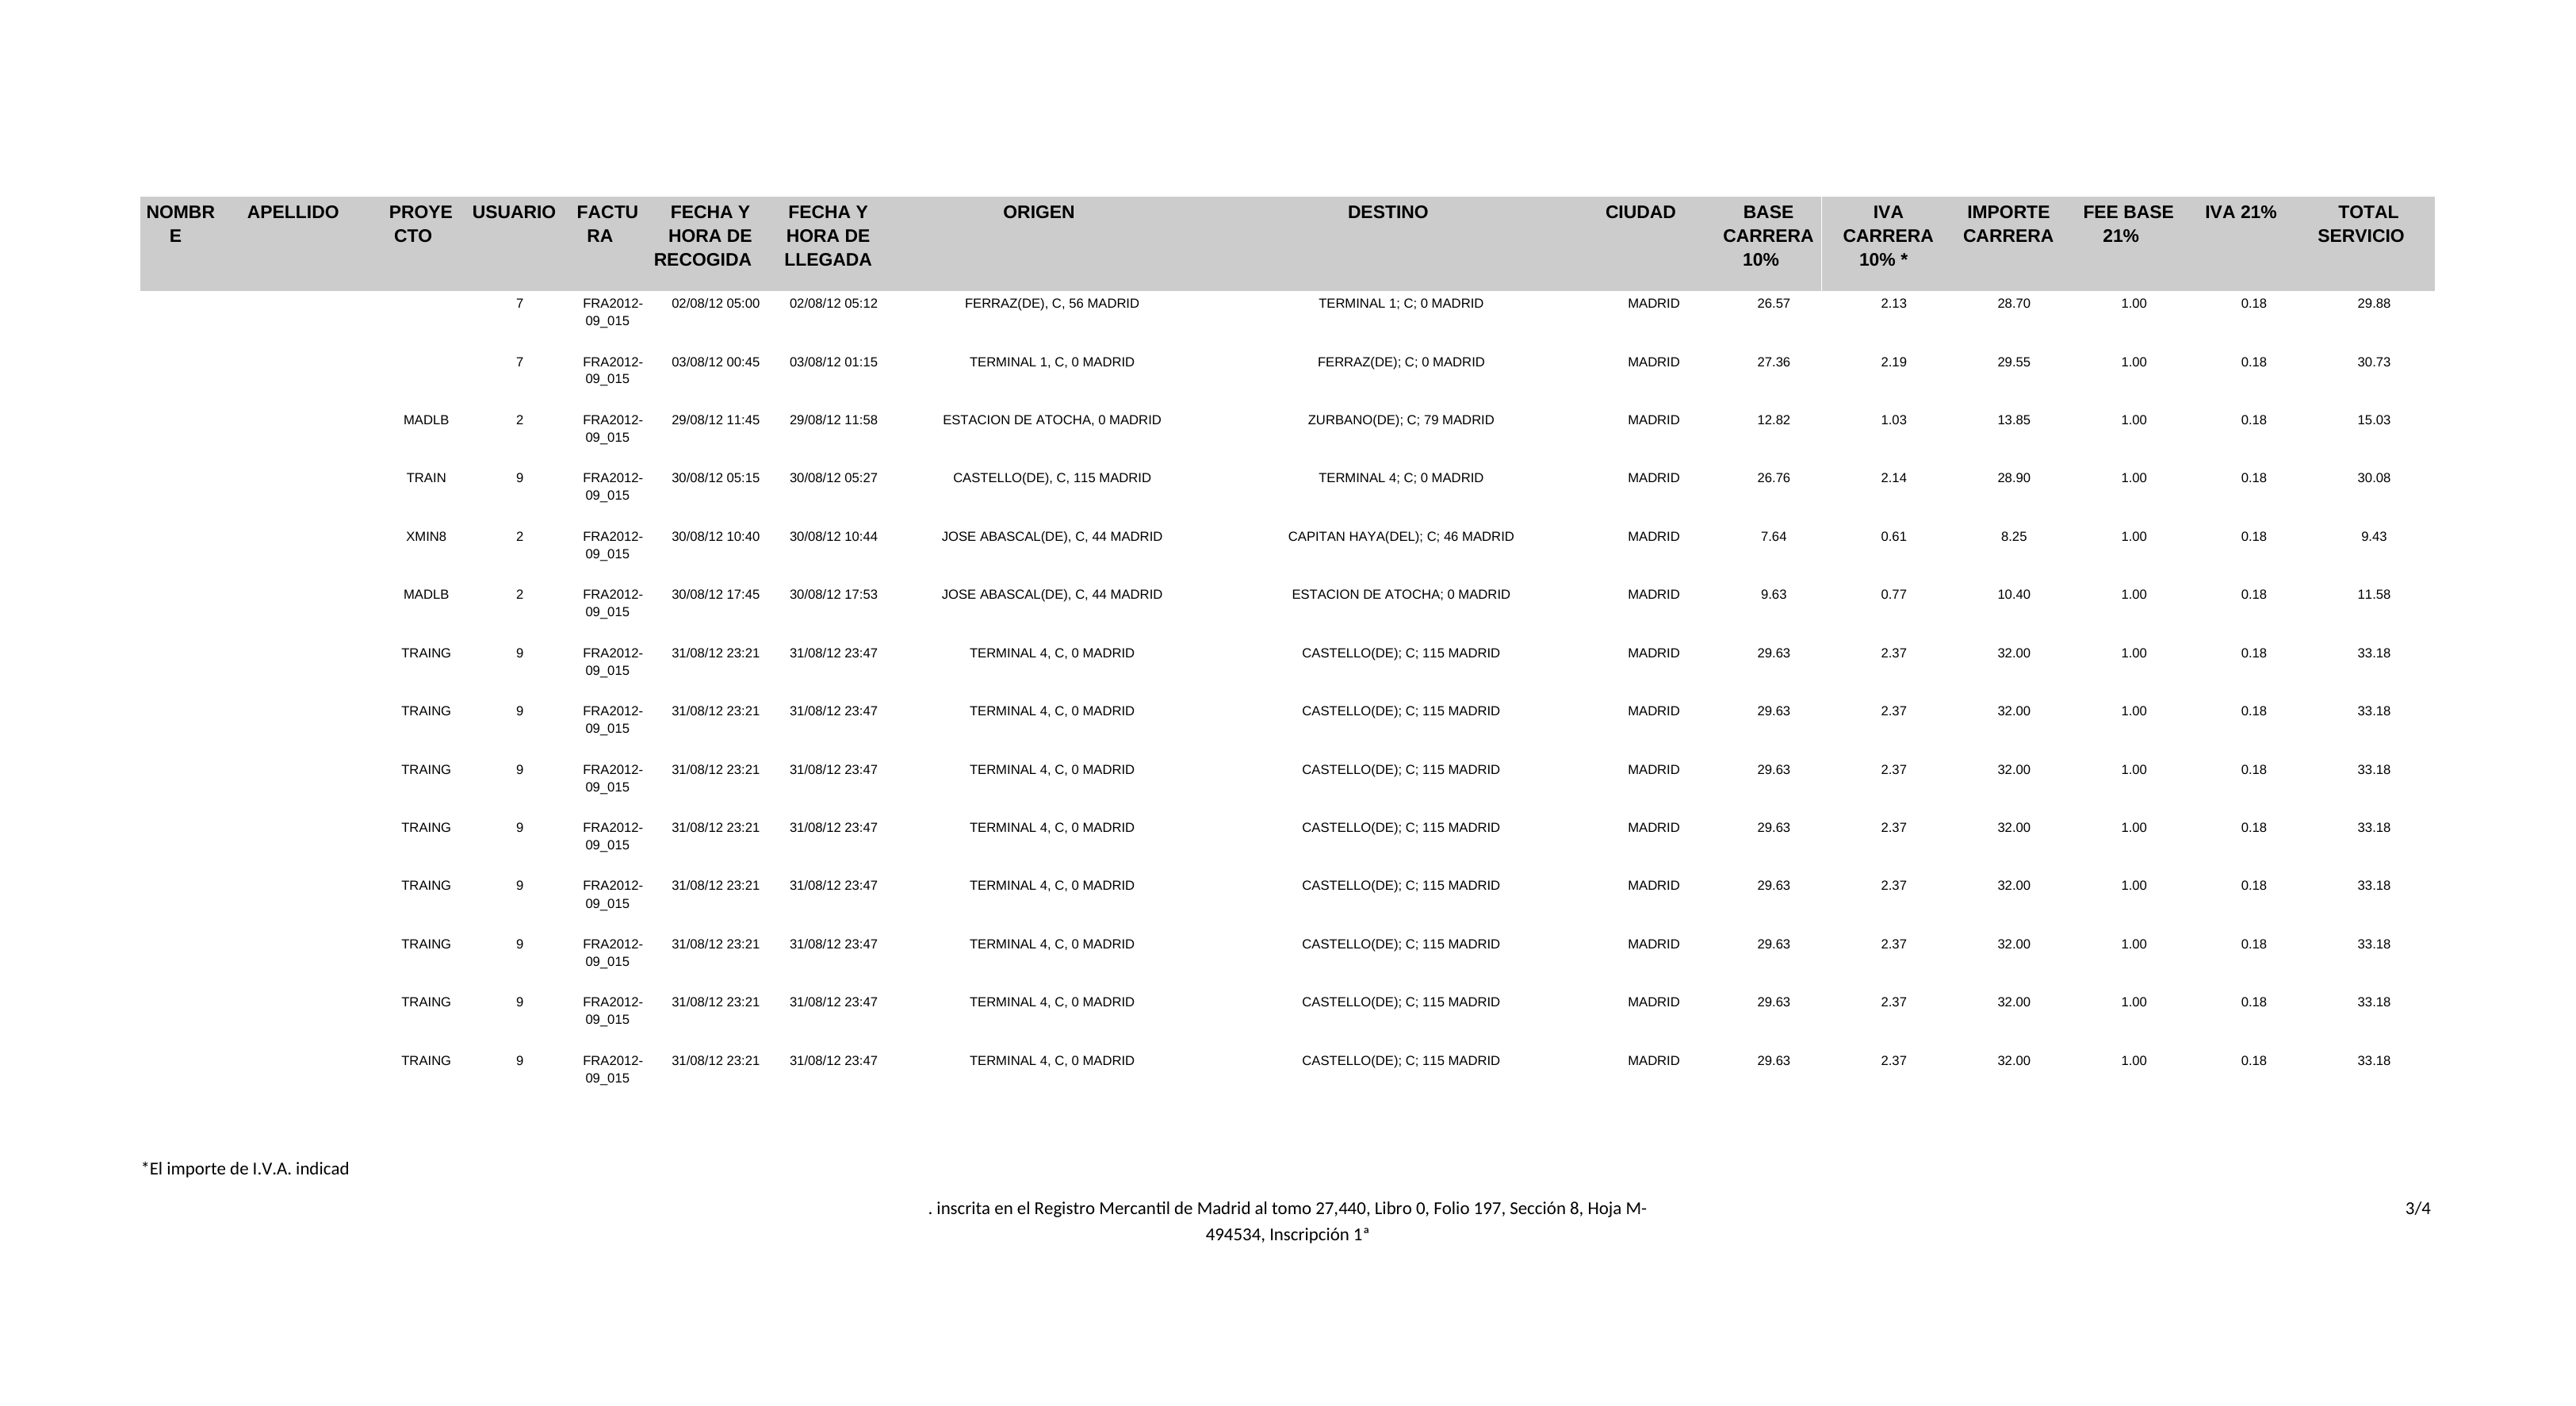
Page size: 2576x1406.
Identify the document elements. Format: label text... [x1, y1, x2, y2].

table_cell MADRID [1582, 815, 1715, 874]
table_cell CASTELLO(DE); C; 115 MADRID [1210, 641, 1582, 699]
table_cell 32.00 [1955, 699, 2061, 757]
table_cell 31/08/12 23:21 [648, 990, 773, 1048]
table_cell 7.64 [1715, 524, 1821, 582]
table_cell TRAING [381, 1048, 461, 1106]
table_cell CAPITAN HAYA(DEL); C; 46 MADRID [1210, 524, 1582, 582]
table_cell 31/08/12 23:21 [648, 1048, 773, 1106]
table_cell 2.37 [1822, 874, 1955, 932]
table_cell [220, 466, 381, 524]
table_cell TERMINAL 1, C, 0 MADRID [883, 350, 1210, 408]
table_cell 9 [461, 932, 568, 990]
table_cell FRA2012-09_015 [568, 874, 648, 932]
table_cell CASTELLO(DE), C, 115 MADRID [883, 466, 1210, 524]
table_cell 30/08/12 10:40 [648, 524, 773, 582]
table_cell 1.00 [2061, 408, 2195, 465]
table_cell 31/08/12 23:21 [648, 757, 773, 815]
table_cell [220, 408, 381, 465]
table_cell 2.37 [1822, 1048, 1955, 1106]
table_cell TRAING [381, 874, 461, 932]
table_cell 1.00 [2061, 932, 2195, 990]
table_cell 12.82 [1715, 408, 1821, 465]
table_cell 30.08 [2302, 466, 2435, 524]
table_cell 2.19 [1822, 350, 1955, 408]
table_cell [140, 874, 220, 932]
table_cell TERMINAL 4; C; 0 MADRID [1210, 466, 1582, 524]
table_cell 30/08/12 17:45 [648, 582, 773, 641]
table_cell TERMINAL 4, C, 0 MADRID [883, 874, 1210, 932]
table_cell 33.18 [2302, 990, 2435, 1048]
table_cell 2.37 [1822, 932, 1955, 990]
table_cell CASTELLO(DE); C; 115 MADRID [1210, 932, 1582, 990]
table_cell 02/08/12 05:00 [648, 291, 773, 350]
table_cell 28.70 [1955, 291, 2061, 350]
table_cell 7 [461, 350, 568, 408]
table_cell 1.00 [2061, 874, 2195, 932]
table_cell 1.00 [2061, 641, 2195, 699]
table_cell [220, 291, 381, 350]
table_cell 2.37 [1822, 699, 1955, 757]
table_cell 1.00 [2061, 291, 2195, 350]
table_cell MADLB [381, 408, 461, 465]
table_cell [140, 699, 220, 757]
table_cell CASTELLO(DE); C; 115 MADRID [1210, 874, 1582, 932]
table_cell 27.36 [1715, 350, 1821, 408]
table_header IVA CARRERA 10% * [1822, 197, 1955, 291]
table_cell 29/08/12 11:45 [648, 408, 773, 465]
table_cell 0.18 [2195, 932, 2302, 990]
table_cell 31/08/12 23:47 [773, 990, 883, 1048]
table_cell FRA2012-09_015 [568, 466, 648, 524]
table_header ORIGEN [883, 197, 1210, 291]
table_cell 2.37 [1822, 641, 1955, 699]
table_cell 9 [461, 466, 568, 524]
table_cell TERMINAL 4, C, 0 MADRID [883, 1048, 1210, 1106]
table_cell [381, 291, 461, 350]
table_cell MADRID [1582, 466, 1715, 524]
table_cell 9 [461, 699, 568, 757]
table_cell 9 [461, 815, 568, 874]
table_cell TRAING [381, 990, 461, 1048]
table_cell [140, 1048, 220, 1106]
table_cell 1.00 [2061, 350, 2195, 408]
table_cell [140, 815, 220, 874]
table_cell 33.18 [2302, 757, 2435, 815]
table_cell 29.63 [1715, 1048, 1821, 1106]
table_cell 31/08/12 23:21 [648, 932, 773, 990]
table_cell [220, 582, 381, 641]
table_cell TRAING [381, 932, 461, 990]
table_cell TERMINAL 4, C, 0 MADRID [883, 815, 1210, 874]
table_cell [140, 641, 220, 699]
table_cell [140, 757, 220, 815]
table_cell 0.18 [2195, 990, 2302, 1048]
table_header FECHA Y HORA DE RECOGIDA [648, 197, 773, 291]
table_cell 29.88 [2302, 291, 2435, 350]
table_cell 1.00 [2061, 699, 2195, 757]
table_cell MADRID [1582, 990, 1715, 1048]
table_cell 11.58 [2302, 582, 2435, 641]
table_cell 31/08/12 23:21 [648, 699, 773, 757]
table_cell 13.85 [1955, 408, 2061, 465]
table_cell 32.00 [1955, 874, 2061, 932]
table_cell 9.63 [1715, 582, 1821, 641]
table_cell ZURBANO(DE); C; 79 MADRID [1210, 408, 1582, 465]
table_header IMPORTE CARRERA [1955, 197, 2061, 291]
table_cell [140, 932, 220, 990]
table_cell 1.00 [2061, 1048, 2195, 1106]
table_cell [140, 350, 220, 408]
table_cell 31/08/12 23:47 [773, 641, 883, 699]
table_cell CASTELLO(DE); C; 115 MADRID [1210, 699, 1582, 757]
table_cell MADRID [1582, 582, 1715, 641]
table_cell TERMINAL 4, C, 0 MADRID [883, 641, 1210, 699]
table_cell 1.00 [2061, 990, 2195, 1048]
table_cell 31/08/12 23:47 [773, 1048, 883, 1106]
table_cell 2.37 [1822, 815, 1955, 874]
table_cell 29.63 [1715, 874, 1821, 932]
table_cell 32.00 [1955, 932, 2061, 990]
table_cell [140, 990, 220, 1048]
table_cell 31/08/12 23:47 [773, 874, 883, 932]
table_cell 32.00 [1955, 757, 2061, 815]
table_cell 0.18 [2195, 874, 2302, 932]
table_cell 9 [461, 641, 568, 699]
table_cell JOSE ABASCAL(DE), C, 44 MADRID [883, 582, 1210, 641]
table_cell 0.18 [2195, 582, 2302, 641]
table_cell 32.00 [1955, 815, 2061, 874]
table_cell 30/08/12 05:27 [773, 466, 883, 524]
table_cell CASTELLO(DE); C; 115 MADRID [1210, 990, 1582, 1048]
table_cell [220, 932, 381, 990]
table_cell 30/08/12 05:15 [648, 466, 773, 524]
table_cell 1.00 [2061, 524, 2195, 582]
table_header APELLIDO [220, 197, 381, 291]
table_cell 0.18 [2195, 291, 2302, 350]
table_header CIUDAD [1582, 197, 1715, 291]
table_cell 28.90 [1955, 466, 2061, 524]
table_cell 2 [461, 524, 568, 582]
table_cell XMIN8 [381, 524, 461, 582]
table_cell 7 [461, 291, 568, 350]
table_cell MADRID [1582, 1048, 1715, 1106]
table_cell 29.63 [1715, 815, 1821, 874]
table_cell CASTELLO(DE); C; 115 MADRID [1210, 757, 1582, 815]
table_cell FRA2012-09_015 [568, 932, 648, 990]
table_cell 33.18 [2302, 815, 2435, 874]
table_cell FRA2012-09_015 [568, 524, 648, 582]
table_cell 0.18 [2195, 641, 2302, 699]
table_cell CASTELLO(DE); C; 115 MADRID [1210, 1048, 1582, 1106]
table_cell 29.63 [1715, 641, 1821, 699]
table_cell 9.43 [2302, 524, 2435, 582]
table_cell 0.18 [2195, 466, 2302, 524]
table_cell [140, 466, 220, 524]
table_cell 32.00 [1955, 641, 2061, 699]
table_header PROYECTO [381, 197, 461, 291]
table_cell MADLB [381, 582, 461, 641]
table_cell 0.18 [2195, 408, 2302, 465]
table_cell [220, 815, 381, 874]
table_header TOTAL SERVICIO [2302, 197, 2435, 291]
table_cell [220, 641, 381, 699]
table_cell [220, 350, 381, 408]
table_cell FRA2012-09_015 [568, 699, 648, 757]
table_cell 8.25 [1955, 524, 2061, 582]
table_cell FRA2012-09_015 [568, 641, 648, 699]
table_cell 1.00 [2061, 582, 2195, 641]
table_cell MADRID [1582, 641, 1715, 699]
table_cell 0.77 [1822, 582, 1955, 641]
table_cell 0.18 [2195, 757, 2302, 815]
table_cell 33.18 [2302, 641, 2435, 699]
table_cell FERRAZ(DE), C, 56 MADRID [883, 291, 1210, 350]
table_cell [220, 990, 381, 1048]
table_cell 31/08/12 23:47 [773, 699, 883, 757]
table_cell 31/08/12 23:21 [648, 874, 773, 932]
table_cell TERMINAL 1; C; 0 MADRID [1210, 291, 1582, 350]
table_cell TERMINAL 4, C, 0 MADRID [883, 932, 1210, 990]
table_cell MADRID [1582, 932, 1715, 990]
table_header FEE BASE 21% [2061, 197, 2195, 291]
table_cell 1.00 [2061, 815, 2195, 874]
table_cell 9 [461, 757, 568, 815]
table_cell MADRID [1582, 408, 1715, 465]
table_cell 30/08/12 17:53 [773, 582, 883, 641]
table_cell 30.73 [2302, 350, 2435, 408]
table_cell 29.63 [1715, 757, 1821, 815]
table_cell 15.03 [2302, 408, 2435, 465]
table_cell 10.40 [1955, 582, 2061, 641]
table_cell FRA2012-09_015 [568, 815, 648, 874]
table_cell MADRID [1582, 757, 1715, 815]
table_cell 0.18 [2195, 699, 2302, 757]
table_cell ESTACION DE ATOCHA; 0 MADRID [1210, 582, 1582, 641]
table_cell FRA2012-09_015 [568, 1048, 648, 1106]
table_cell 2.37 [1822, 990, 1955, 1048]
table_cell 31/08/12 23:47 [773, 757, 883, 815]
table_cell 33.18 [2302, 874, 2435, 932]
table_cell 9 [461, 1048, 568, 1106]
table_cell 29.63 [1715, 699, 1821, 757]
table_cell TRAING [381, 757, 461, 815]
table_cell 33.18 [2302, 932, 2435, 990]
table_header DESTINO [1210, 197, 1582, 291]
table_cell [220, 874, 381, 932]
table_cell 9 [461, 874, 568, 932]
table_cell 29.63 [1715, 932, 1821, 990]
table_cell FERRAZ(DE); C; 0 MADRID [1210, 350, 1582, 408]
table_cell 03/08/12 00:45 [648, 350, 773, 408]
table_cell JOSE ABASCAL(DE), C, 44 MADRID [883, 524, 1210, 582]
table_cell MADRID [1582, 291, 1715, 350]
table_cell [220, 524, 381, 582]
table_cell 29.63 [1715, 990, 1821, 1048]
table_cell MADRID [1582, 699, 1715, 757]
table_cell 1.00 [2061, 466, 2195, 524]
table_cell 32.00 [1955, 990, 2061, 1048]
table_cell [220, 699, 381, 757]
table_cell 26.76 [1715, 466, 1821, 524]
table_cell [140, 291, 220, 350]
table_cell 31/08/12 23:21 [648, 815, 773, 874]
table_cell 31/08/12 23:47 [773, 932, 883, 990]
table_cell TRAING [381, 641, 461, 699]
table_cell FRA2012-09_015 [568, 582, 648, 641]
table_cell 02/08/12 05:12 [773, 291, 883, 350]
table_cell [140, 524, 220, 582]
table_cell 26.57 [1715, 291, 1821, 350]
table_cell 1.00 [2061, 757, 2195, 815]
table_cell [140, 582, 220, 641]
table_cell 32.00 [1955, 1048, 2061, 1106]
table_cell [220, 757, 381, 815]
table_cell MADRID [1582, 524, 1715, 582]
table_cell [381, 350, 461, 408]
table_cell 0.18 [2195, 1048, 2302, 1106]
table_cell 31/08/12 23:21 [648, 641, 773, 699]
table_cell 29/08/12 11:58 [773, 408, 883, 465]
table_cell 2 [461, 408, 568, 465]
table_cell TERMINAL 4, C, 0 MADRID [883, 757, 1210, 815]
table_cell 0.18 [2195, 350, 2302, 408]
table_cell 33.18 [2302, 699, 2435, 757]
table_header NOMBRE [140, 197, 220, 291]
table_header IVA 21% [2195, 197, 2302, 291]
table_cell 0.18 [2195, 815, 2302, 874]
table_cell 31/08/12 23:47 [773, 815, 883, 874]
table_cell TRAING [381, 699, 461, 757]
table_cell 1.03 [1822, 408, 1955, 465]
table_cell FRA2012-09_015 [568, 990, 648, 1048]
table_cell 33.18 [2302, 1048, 2435, 1106]
table_cell 2 [461, 582, 568, 641]
table_cell TERMINAL 4, C, 0 MADRID [883, 990, 1210, 1048]
table_cell 29.55 [1955, 350, 2061, 408]
table_header FECHA Y HORA DE LLEGADA [773, 197, 883, 291]
table_cell 2.37 [1822, 757, 1955, 815]
table_cell TERMINAL 4, C, 0 MADRID [883, 699, 1210, 757]
table_cell 0.18 [2195, 524, 2302, 582]
table_header USUARIO [461, 197, 568, 291]
table_cell 9 [461, 990, 568, 1048]
table_cell 0.61 [1822, 524, 1955, 582]
table_cell FRA2012-09_015 [568, 350, 648, 408]
table_cell MADRID [1582, 350, 1715, 408]
table_cell 30/08/12 10:44 [773, 524, 883, 582]
table_cell 2.14 [1822, 466, 1955, 524]
table_header FACTURA [568, 197, 648, 291]
table_cell TRAING [381, 815, 461, 874]
table_cell ESTACION DE ATOCHA, 0 MADRID [883, 408, 1210, 465]
table_cell [220, 1048, 381, 1106]
table_cell FRA2012-09_015 [568, 408, 648, 465]
table_cell FRA2012-09_015 [568, 291, 648, 350]
table_cell MADRID [1582, 874, 1715, 932]
table_cell TRAIN [381, 466, 461, 524]
table_cell [140, 408, 220, 465]
table_cell FRA2012-09_015 [568, 757, 648, 815]
table_cell 03/08/12 01:15 [773, 350, 883, 408]
table_header BASE CARRERA 10% [1715, 197, 1821, 291]
table_cell CASTELLO(DE); C; 115 MADRID [1210, 815, 1582, 874]
table_cell 2.13 [1822, 291, 1955, 350]
